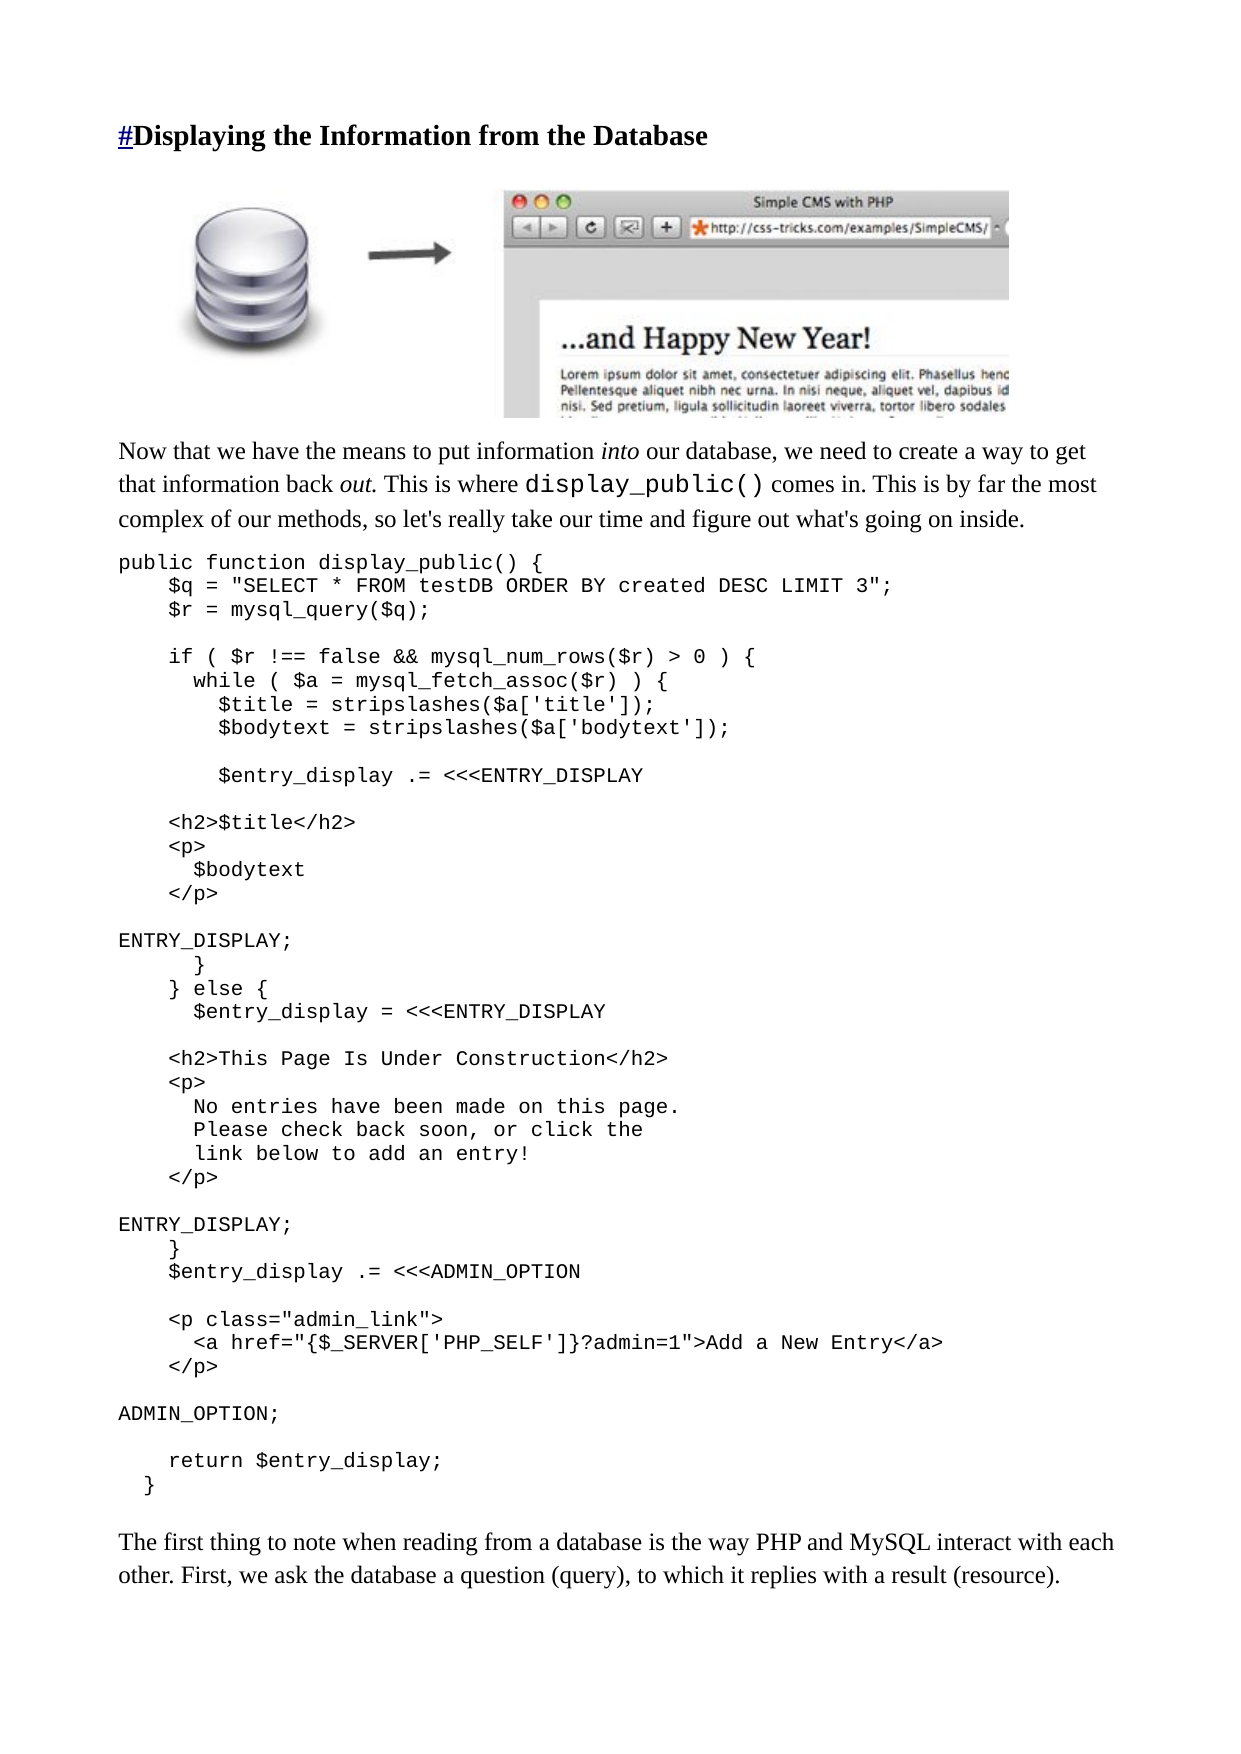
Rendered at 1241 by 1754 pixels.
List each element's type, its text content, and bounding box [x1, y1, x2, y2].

text if ( $r !== false && mysql_num_rows($r) > 0 ) { [118, 646, 1122, 670]
text $bodytext [118, 859, 1122, 883]
text ADMIN_OPTION; [118, 1403, 1122, 1427]
text ENTRY_DISPLAY; [118, 1214, 1122, 1238]
text } [118, 1238, 1122, 1261]
text </p> [118, 1356, 1122, 1379]
text <h2>This Page Is Under Construction</h2> [118, 1048, 1122, 1072]
text No entries have been made on this page. [118, 1096, 1122, 1119]
text $q = "SELECT * FROM testDB ORDER BY created DESC LIMIT 3"; [118, 576, 1122, 599]
text $r = mysql_query($q); [118, 599, 1122, 623]
text link below to add an entry! [118, 1143, 1122, 1167]
text $entry_display .= <<<ADMIN_OPTION [118, 1261, 1122, 1285]
text Please check back soon, or click the [118, 1119, 1122, 1143]
picture [118, 164, 1009, 418]
text } [118, 954, 1122, 977]
text </p> [118, 1167, 1122, 1190]
text $bodytext = stripslashes($a['bodytext']); [118, 717, 1122, 741]
text } [118, 1474, 1122, 1498]
text $entry_display .= <<<ENTRY_DISPLAY [118, 765, 1122, 788]
text public function display_public() { [118, 552, 1122, 576]
text ENTRY_DISPLAY; [118, 930, 1122, 954]
text } else { [118, 977, 1122, 1001]
text <a href="{$_SERVER['PHP_SELF']}?admin=1">Add a New Entry</a> [118, 1332, 1122, 1356]
text </p> [118, 883, 1122, 907]
subtitle #Displaying the Information from the Database [118, 118, 1122, 152]
text while ( $a = mysql_fetch_assoc($r) ) { [118, 670, 1122, 694]
text <p class="admin_link"> [118, 1308, 1122, 1332]
text $entry_display = <<<ENTRY_DISPLAY [118, 1001, 1122, 1025]
text The first thing to note when reading from a database is the way PHP and MySQL interact with each other. First, we ask the database a question (query), to which it replies with a result (resource). [118, 1527, 1122, 1589]
text <p> [118, 836, 1122, 859]
text Now that we have the means to put information into our database, we need to create a way to get that information back out. This is where display_public() comes in. This is by far the most complex of our methods, so let's really take our time and figure out what's going on inside. [118, 436, 1122, 533]
text $title = stripslashes($a['title']); [118, 694, 1122, 717]
text return $entry_display; [118, 1450, 1122, 1474]
text <h2>$title</h2> [118, 812, 1122, 836]
text <p> [118, 1072, 1122, 1096]
